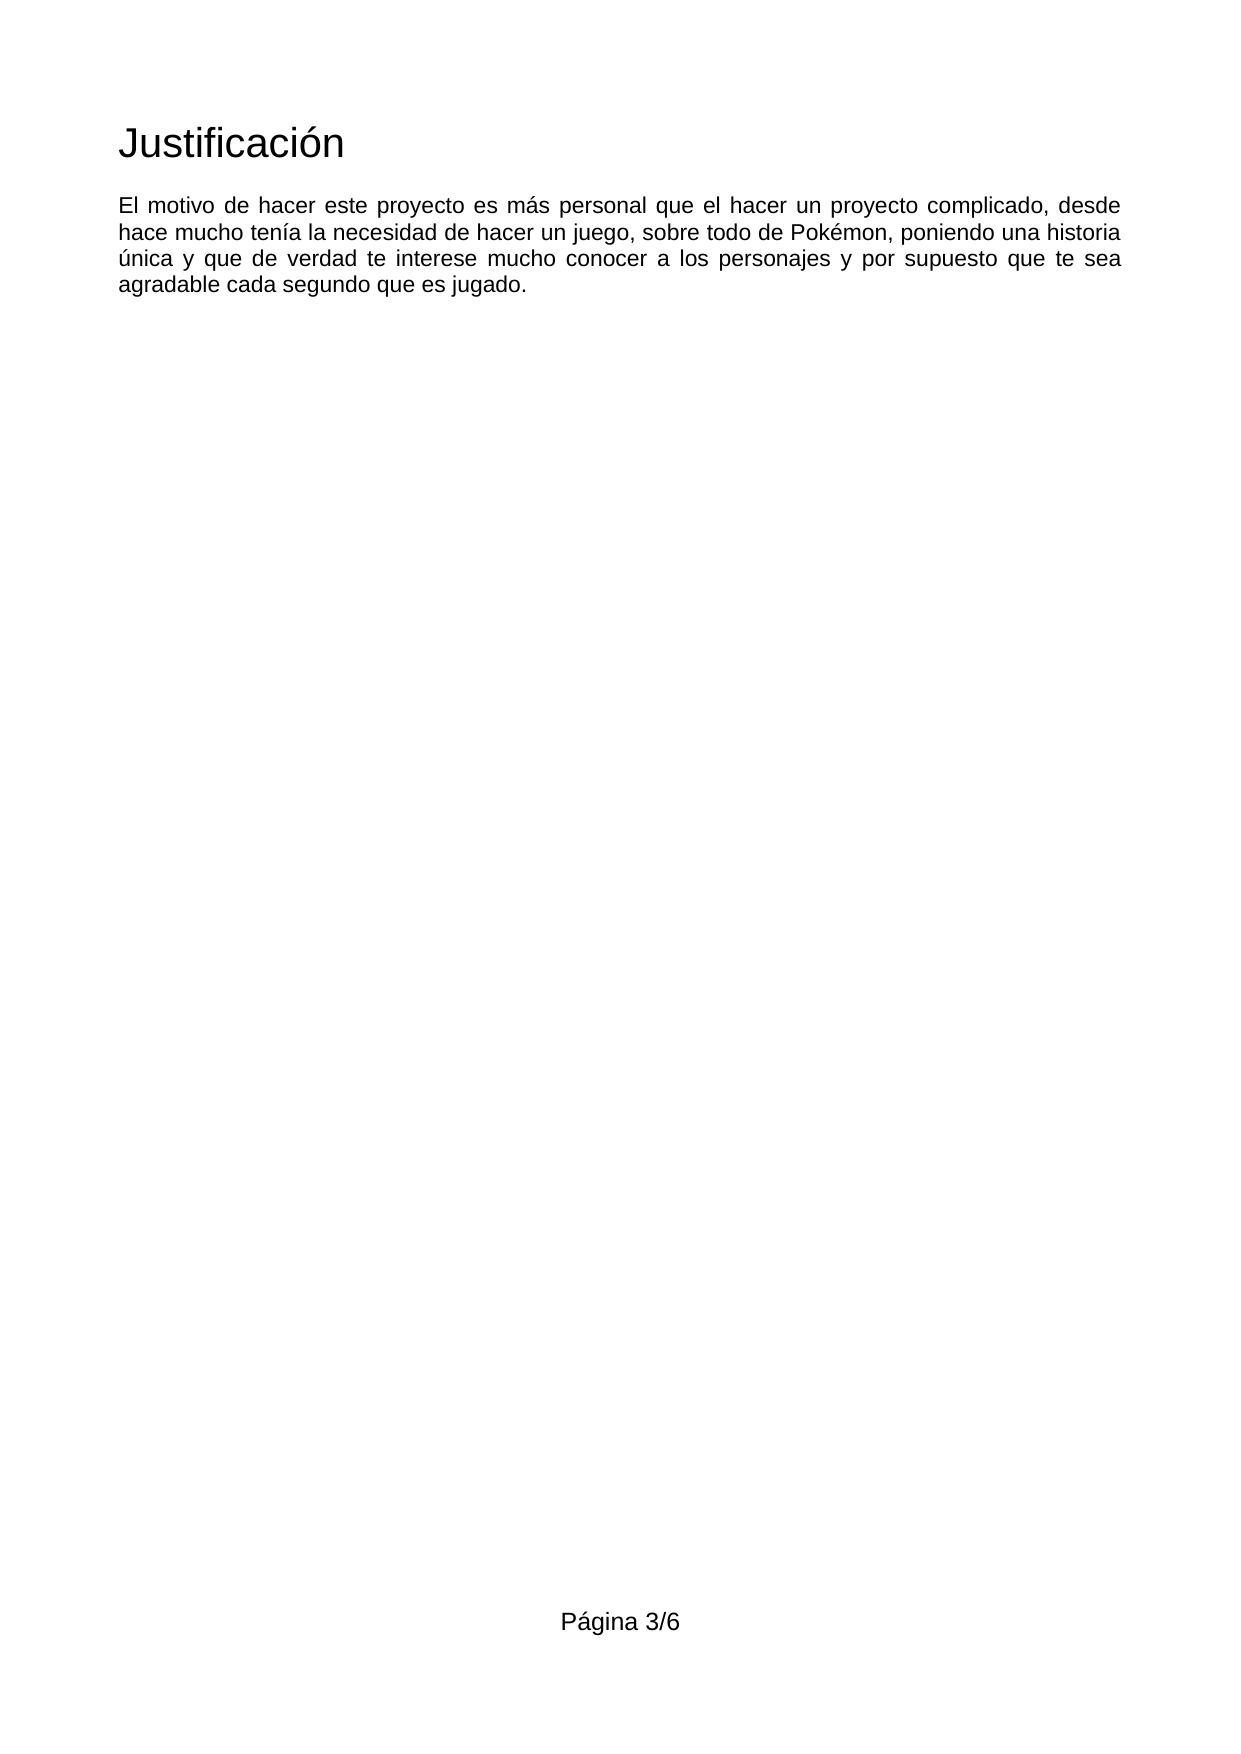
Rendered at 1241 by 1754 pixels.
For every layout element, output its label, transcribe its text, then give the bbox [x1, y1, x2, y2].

text Justificación [118, 118, 1122, 166]
text El motivo de hacer este proyecto es más personal que el hacer un proyecto complicado, desde hace mucho tenía la necesidad de hacer un juego, sobre todo de Pokémon, poniendo una historia única y que de verdad te interese mucho conocer a los personajes y por supuesto que te sea agradable cada segundo que es jugado. [118, 192, 1122, 298]
